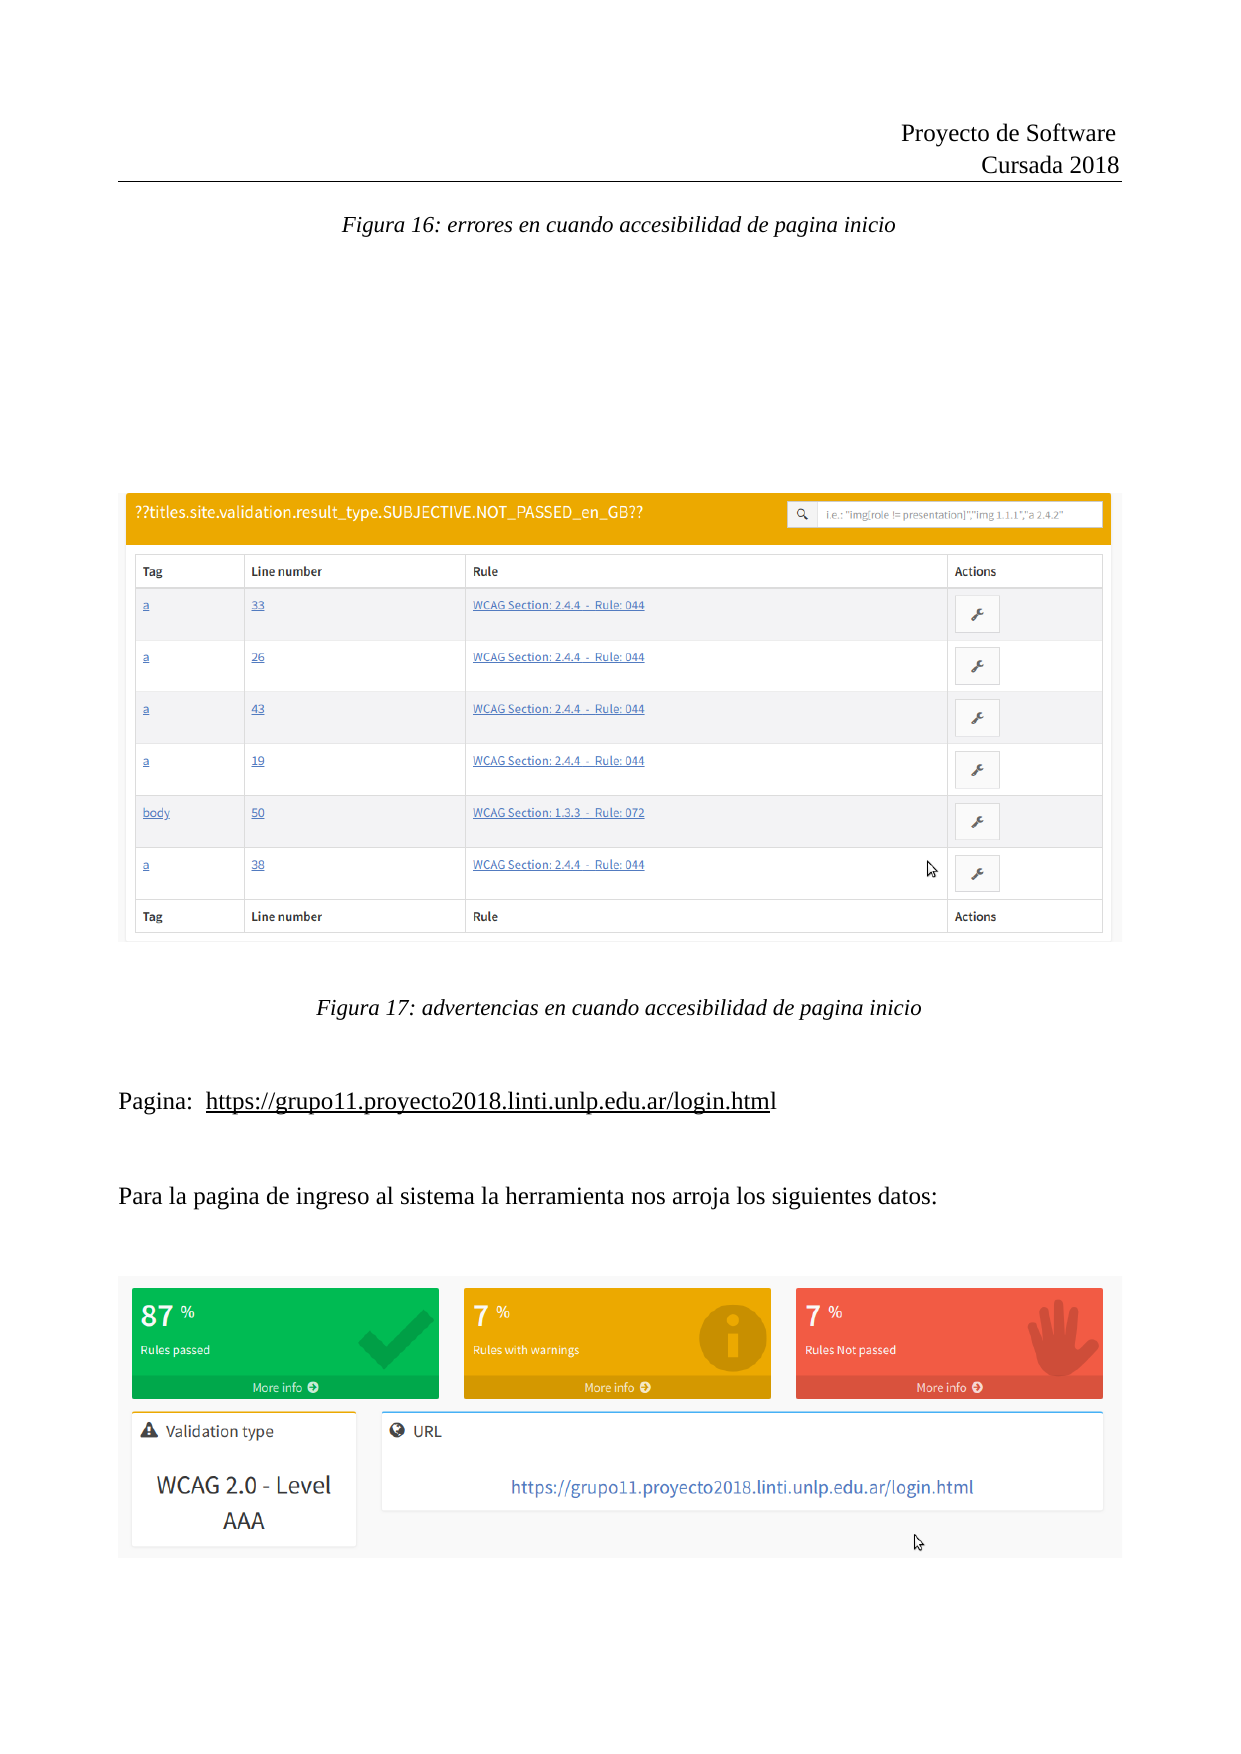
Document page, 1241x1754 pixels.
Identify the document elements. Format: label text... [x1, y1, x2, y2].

text Para la pagina de ingreso al sistema la herramienta nos arroja los siguientes datos: [118, 1181, 1122, 1210]
picture [118, 1276, 1123, 1558]
text Pagina: https://grupo11.proyecto2018.linti.unlp.edu.ar/login.html [118, 1086, 1122, 1115]
text Figura 16: errores en cuando accesibilidad de pagina inicio [118, 211, 1122, 237]
picture [118, 493, 1123, 942]
text Figura 17: advertencias en cuando accesibilidad de pagina inicio [118, 994, 1122, 1020]
